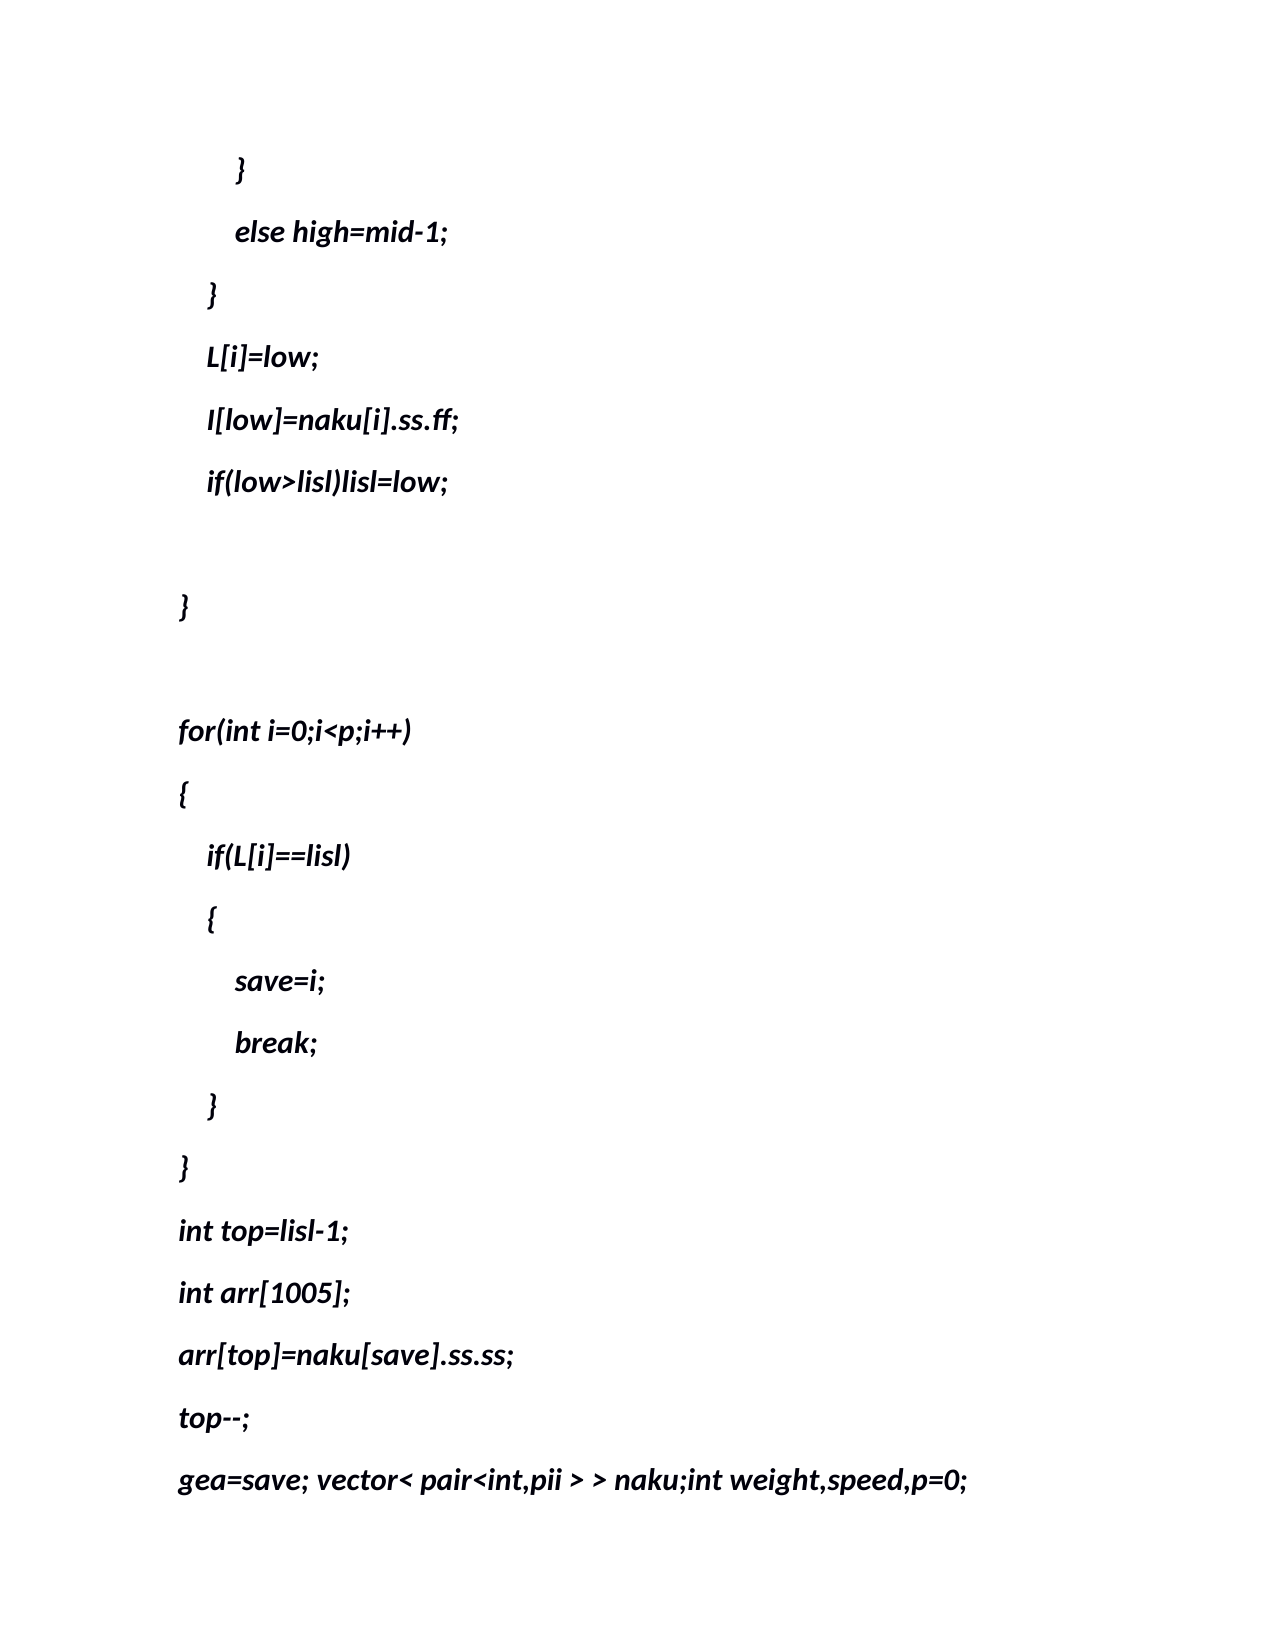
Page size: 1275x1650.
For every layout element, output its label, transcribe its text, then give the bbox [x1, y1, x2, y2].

text for(int i=0;i<p;i++) [150, 712, 1125, 750]
text } [150, 587, 1125, 625]
text } [150, 1148, 1125, 1186]
text gea=save; vector< pair<int,pii > > naku;int weight,speed,p=0; [150, 1460, 1125, 1498]
text int top=lisl-1; [150, 1211, 1125, 1249]
text arr[top]=naku[save].ss.ss; [150, 1336, 1125, 1374]
text } [150, 1086, 1125, 1124]
text } [150, 275, 1125, 313]
text break; [150, 1023, 1125, 1062]
text { [150, 899, 1125, 937]
text save=i; [150, 961, 1125, 999]
text { [150, 774, 1125, 812]
text if(L[i]==lisl) [150, 836, 1125, 874]
text if(low>lisl)lisl=low; [150, 462, 1125, 500]
text else high=mid-1; [150, 212, 1125, 251]
text int arr[1005]; [150, 1273, 1125, 1311]
text top--; [150, 1398, 1125, 1436]
text L[i]=low; [150, 337, 1125, 375]
text I[low]=naku[i].ss.ff; [150, 399, 1125, 438]
text } [150, 150, 1125, 188]
